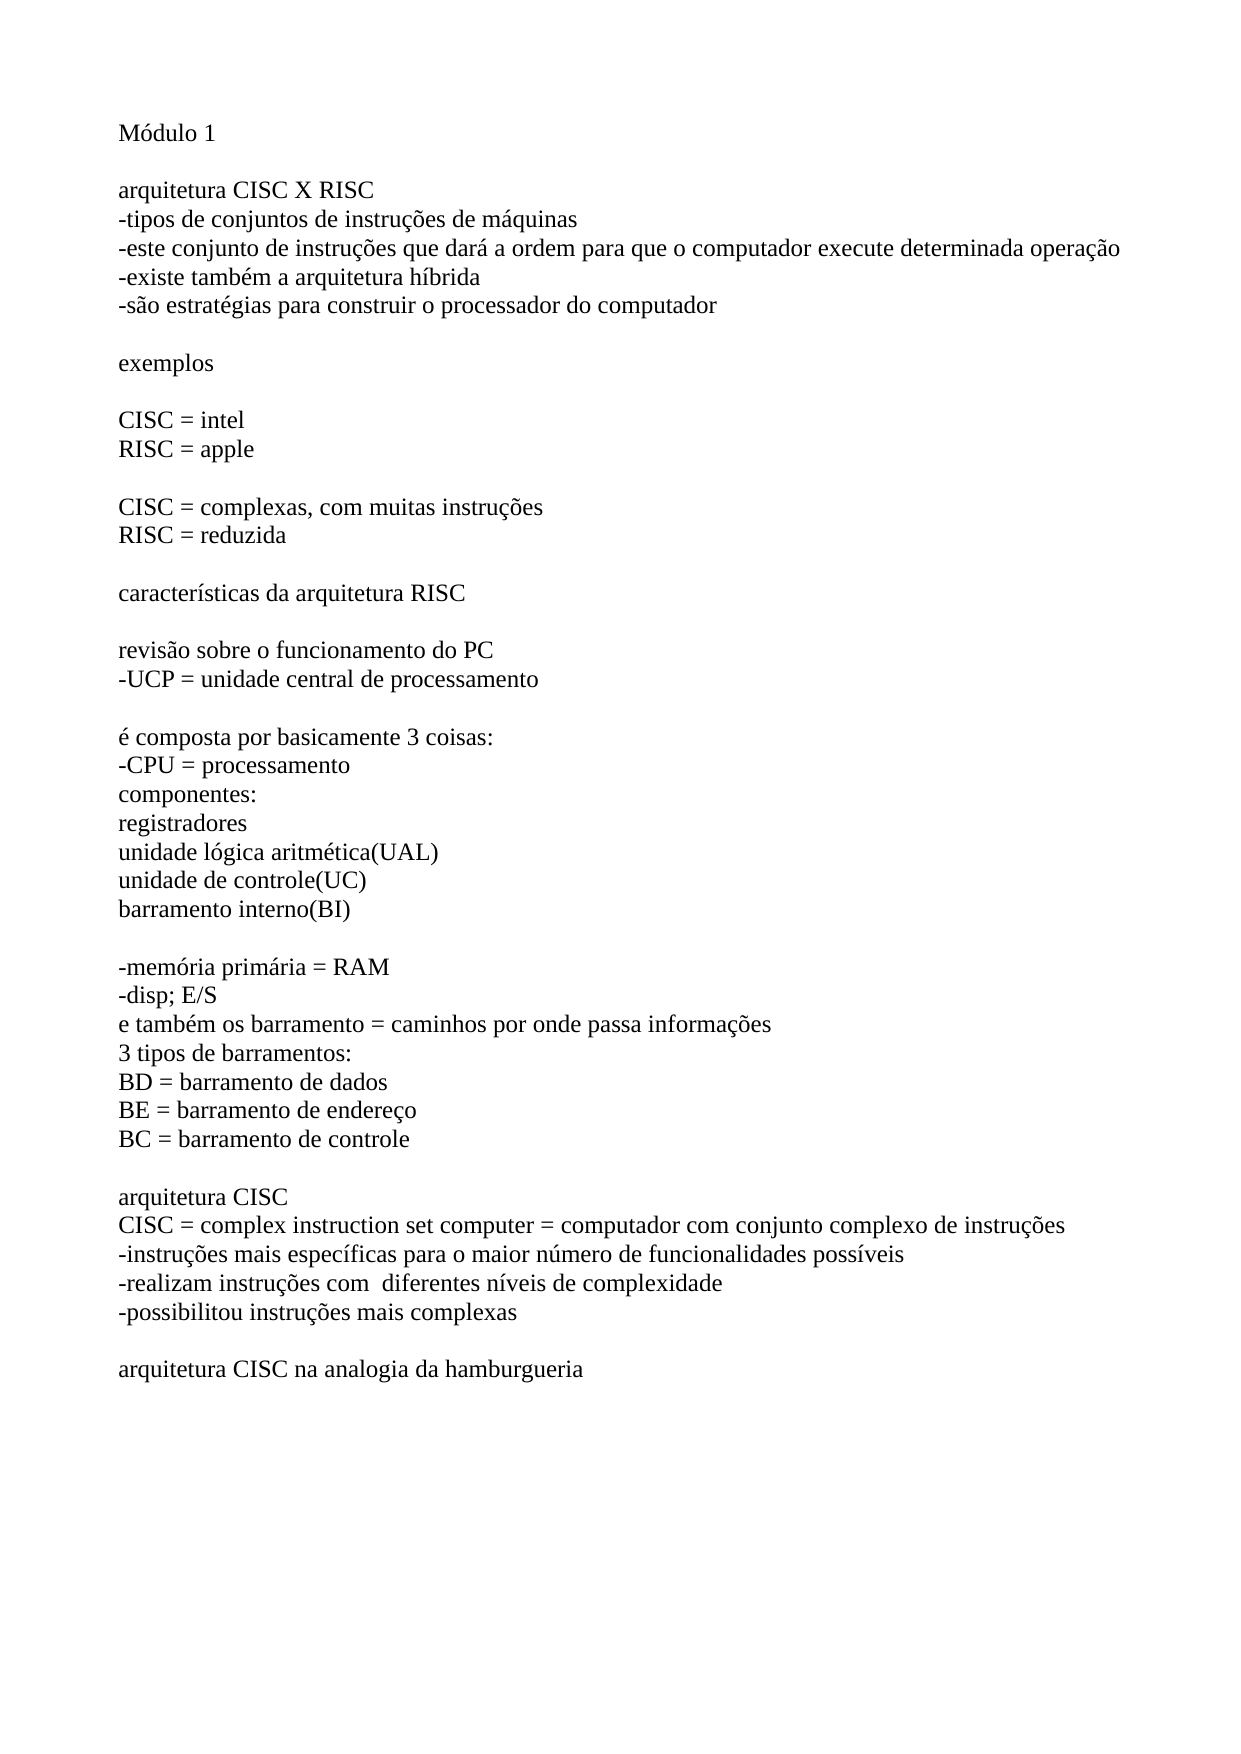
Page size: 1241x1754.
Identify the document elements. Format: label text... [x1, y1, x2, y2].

text -tipos de conjuntos de instruções de máquinas [118, 204, 1122, 233]
text -UCP = unidade central de processamento [118, 664, 1122, 693]
text -realizam instruções com diferentes níveis de complexidade [118, 1268, 1122, 1297]
text arquitetura CISC na analogia da hamburgueria [118, 1354, 1122, 1383]
text arquitetura CISC [118, 1182, 1122, 1211]
text -disp; E/S [118, 981, 1122, 1009]
text -memória primária = RAM [118, 952, 1122, 981]
text -CPU = processamento [118, 751, 1122, 779]
text arquitetura CISC X RISC [118, 176, 1122, 204]
text exemplos [118, 348, 1122, 377]
text componentes: [118, 779, 1122, 808]
text características da arquitetura RISC [118, 578, 1122, 607]
text RISC = reduzida [118, 521, 1122, 549]
text unidade lógica aritmética(UAL) [118, 837, 1122, 866]
text BC = barramento de controle [118, 1124, 1122, 1153]
text Módulo 1 [118, 118, 1122, 147]
text -são estratégias para construir o processador do computador [118, 291, 1122, 319]
text e também os barramento = caminhos por onde passa informações [118, 1009, 1122, 1038]
text 3 tipos de barramentos: [118, 1038, 1122, 1067]
text unidade de controle(UC) [118, 866, 1122, 894]
text BD = barramento de dados [118, 1067, 1122, 1096]
text BE = barramento de endereço [118, 1096, 1122, 1124]
text CISC = complex instruction set computer = computador com conjunto complexo de instruções [118, 1211, 1122, 1239]
text barramento interno(BI) [118, 894, 1122, 923]
text CISC = complexas, com muitas instruções [118, 492, 1122, 521]
text -existe também a arquitetura híbrida [118, 262, 1122, 291]
text -este conjunto de instruções que dará a ordem para que o computador execute determinada operação [118, 233, 1122, 262]
text revisão sobre o funcionamento do PC [118, 636, 1122, 664]
text é composta por basicamente 3 coisas: [118, 722, 1122, 751]
text -possibilitou instruções mais complexas [118, 1297, 1122, 1326]
text registradores [118, 808, 1122, 837]
text -instruções mais específicas para o maior número de funcionalidades possíveis [118, 1239, 1122, 1268]
text CISC = intel [118, 406, 1122, 434]
text RISC = apple [118, 434, 1122, 463]
